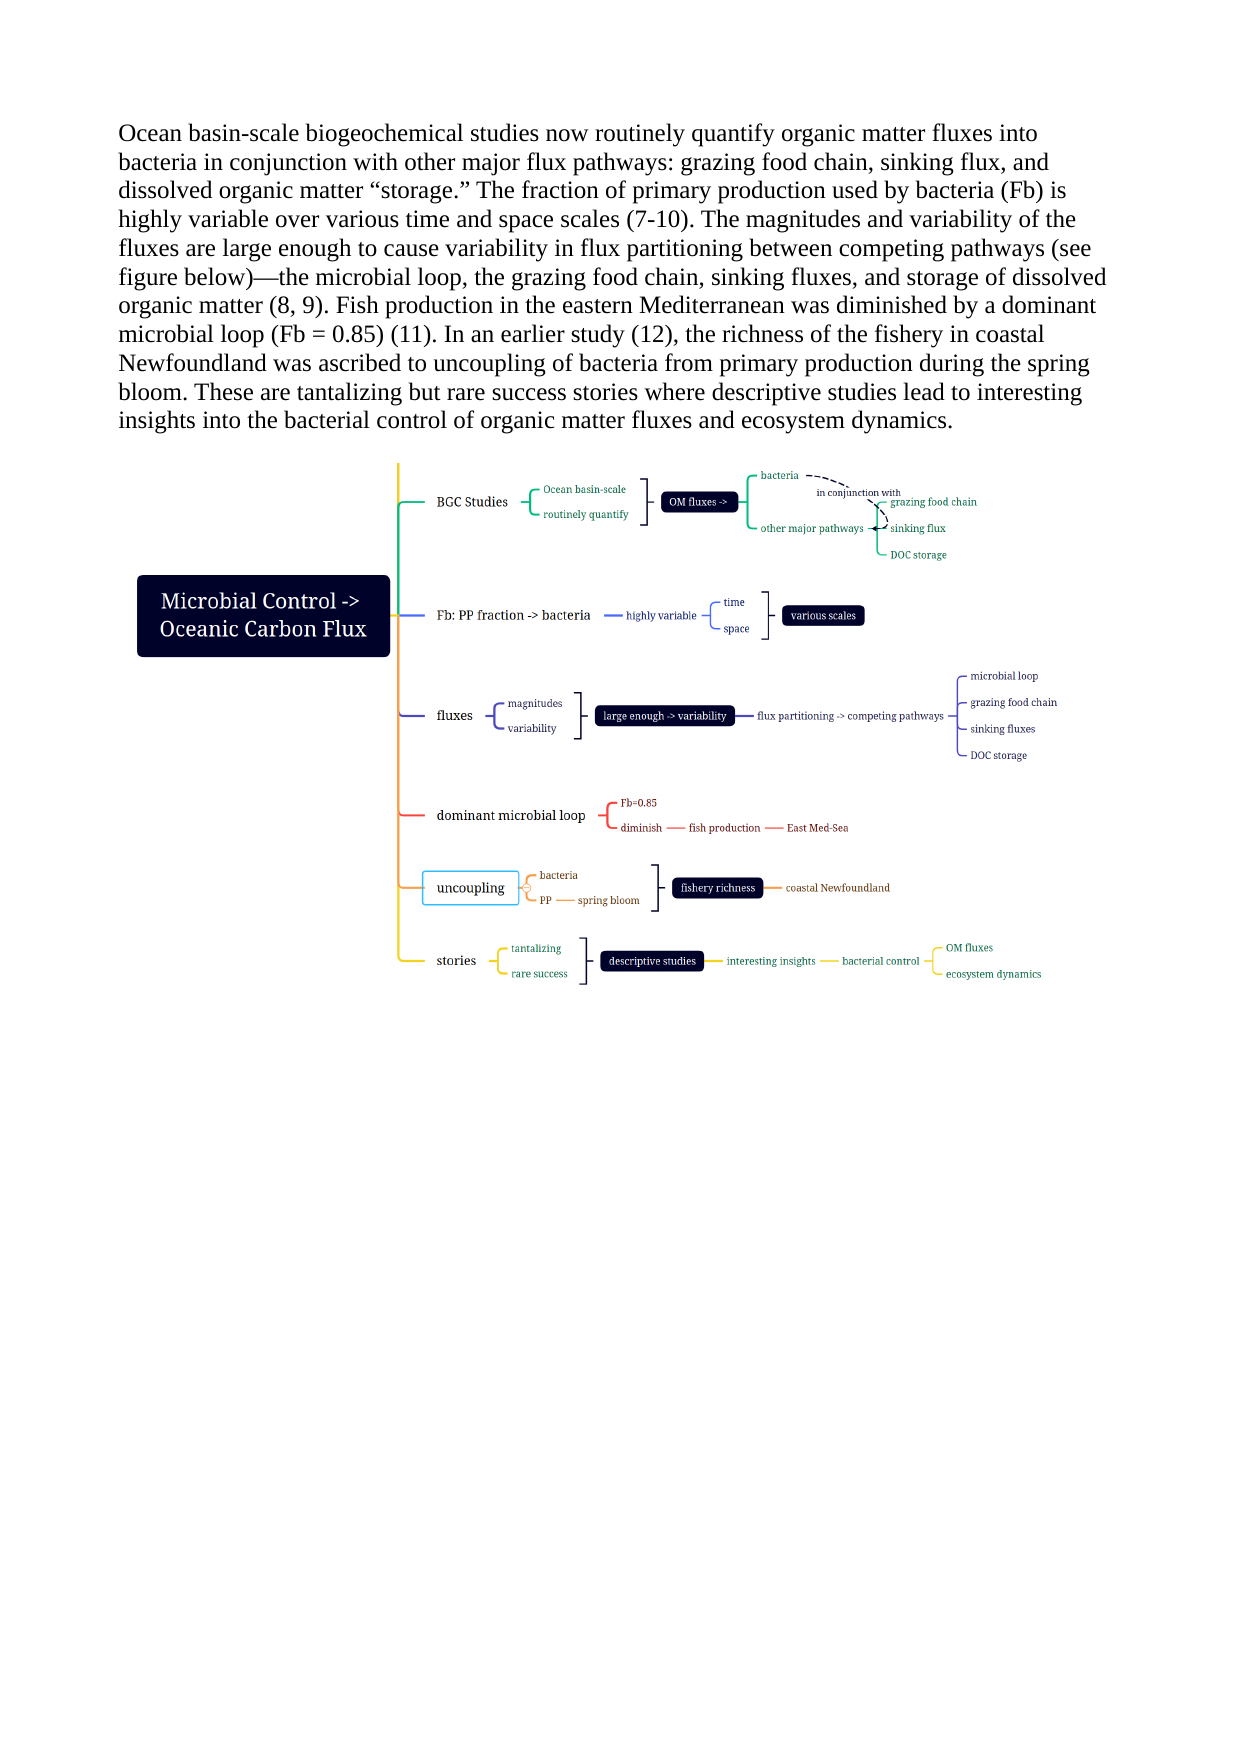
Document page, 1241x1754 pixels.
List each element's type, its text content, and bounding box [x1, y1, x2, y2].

picture [118, 463, 1123, 991]
text Ocean basin-scale biogeochemical studies now routinely quantify organic matter fluxes into bacteria in conjunction with other major flux pathways: grazing food chain, sinking flux, and dissolved organic matter “storage.” The fraction of primary production used by bacteria (Fb) is highly variable over various time and space scales (7-10). The magnitudes and variability of the fluxes are large enough to cause variability in flux partitioning between competing pathways (see figure below)—the microbial loop, the grazing food chain, sinking fluxes, and storage of dissolved organic matter (8, 9). Fish production in the eastern Mediterranean was diminished by a dominant microbial loop (Fb = 0.85) (11). In an earlier study (12), the richness of the fishery in coastal Newfoundland was ascribed to uncoupling of bacteria from primary production during the spring bloom. These are tantalizing but rare success stories where descriptive studies lead to interesting insights into the bacterial control of organic matter fluxes and ecosystem dynamics. [118, 118, 1122, 434]
